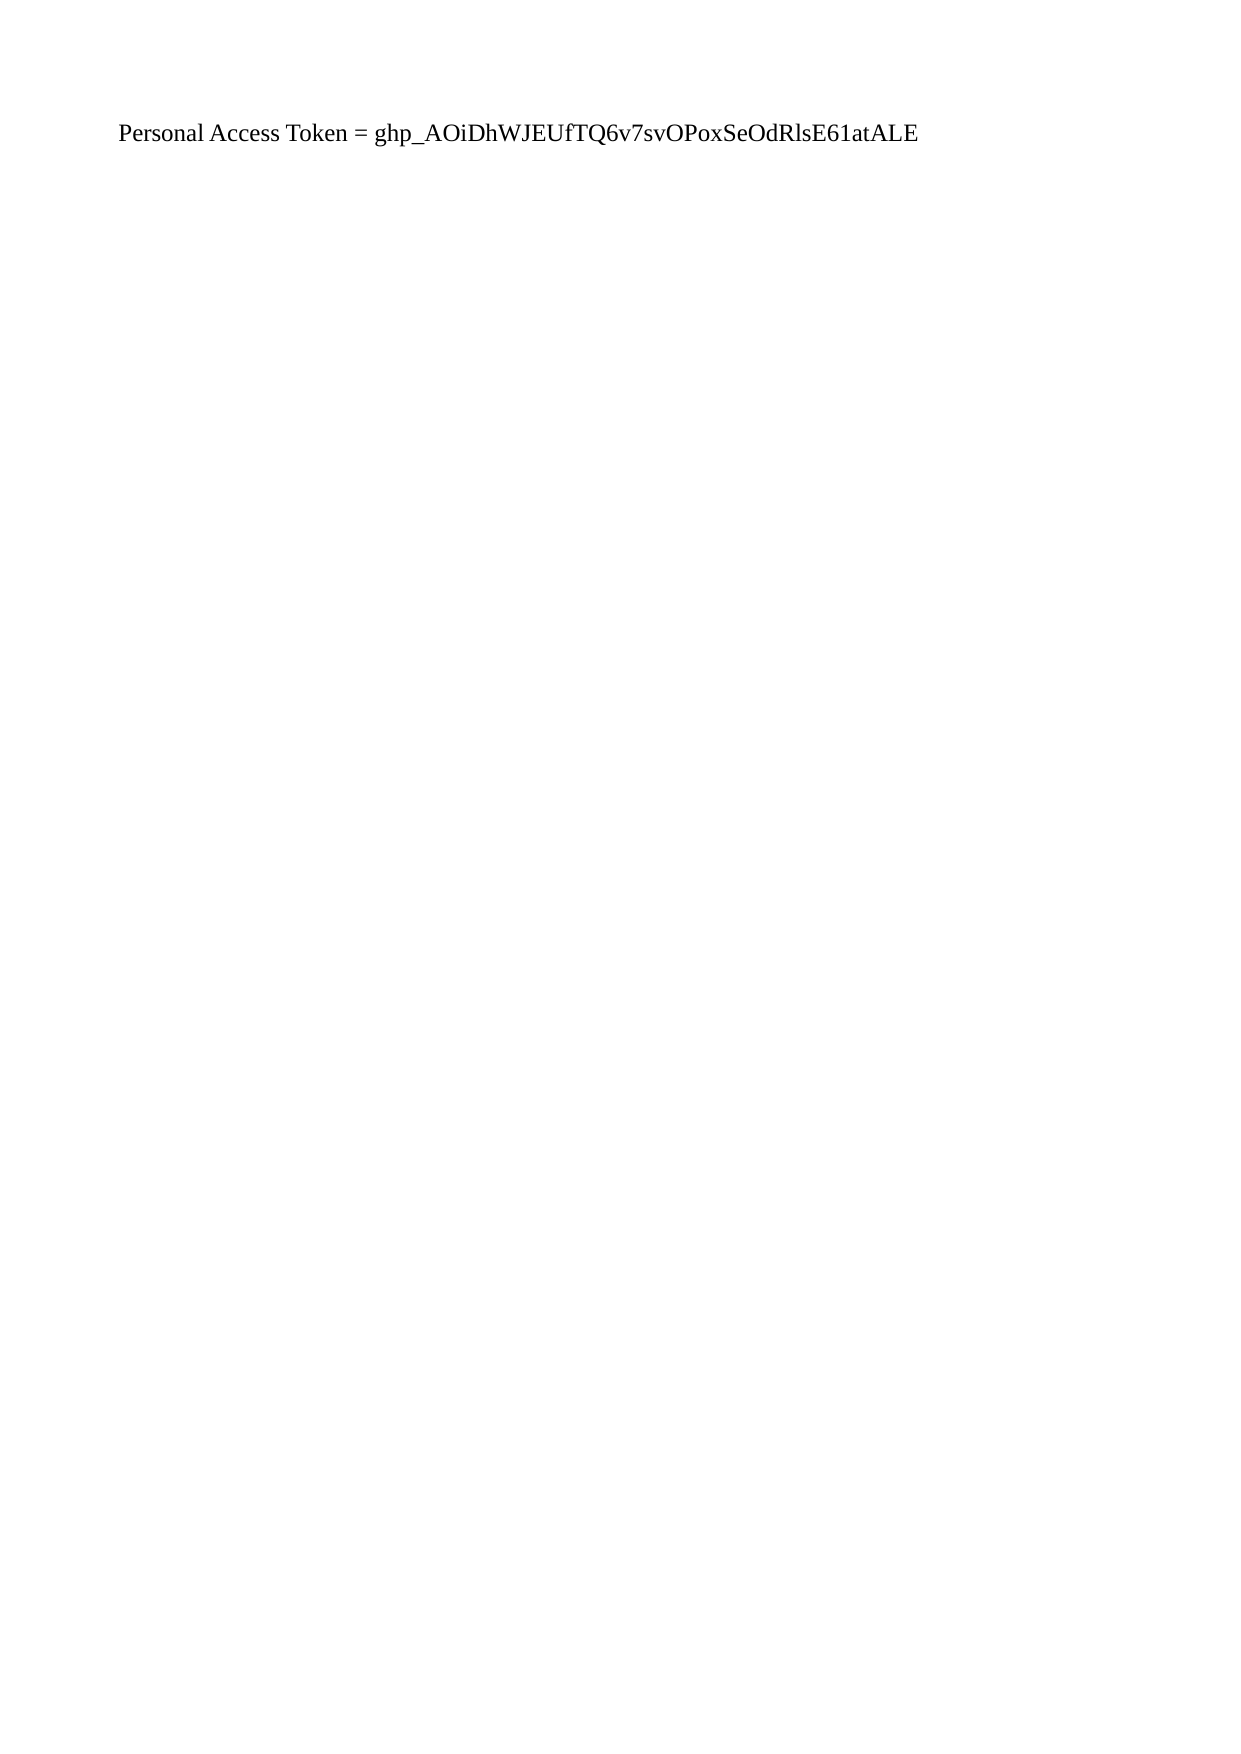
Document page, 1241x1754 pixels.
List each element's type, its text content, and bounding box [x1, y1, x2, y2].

text Personal Access Token = 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 [118, 118, 1122, 147]
